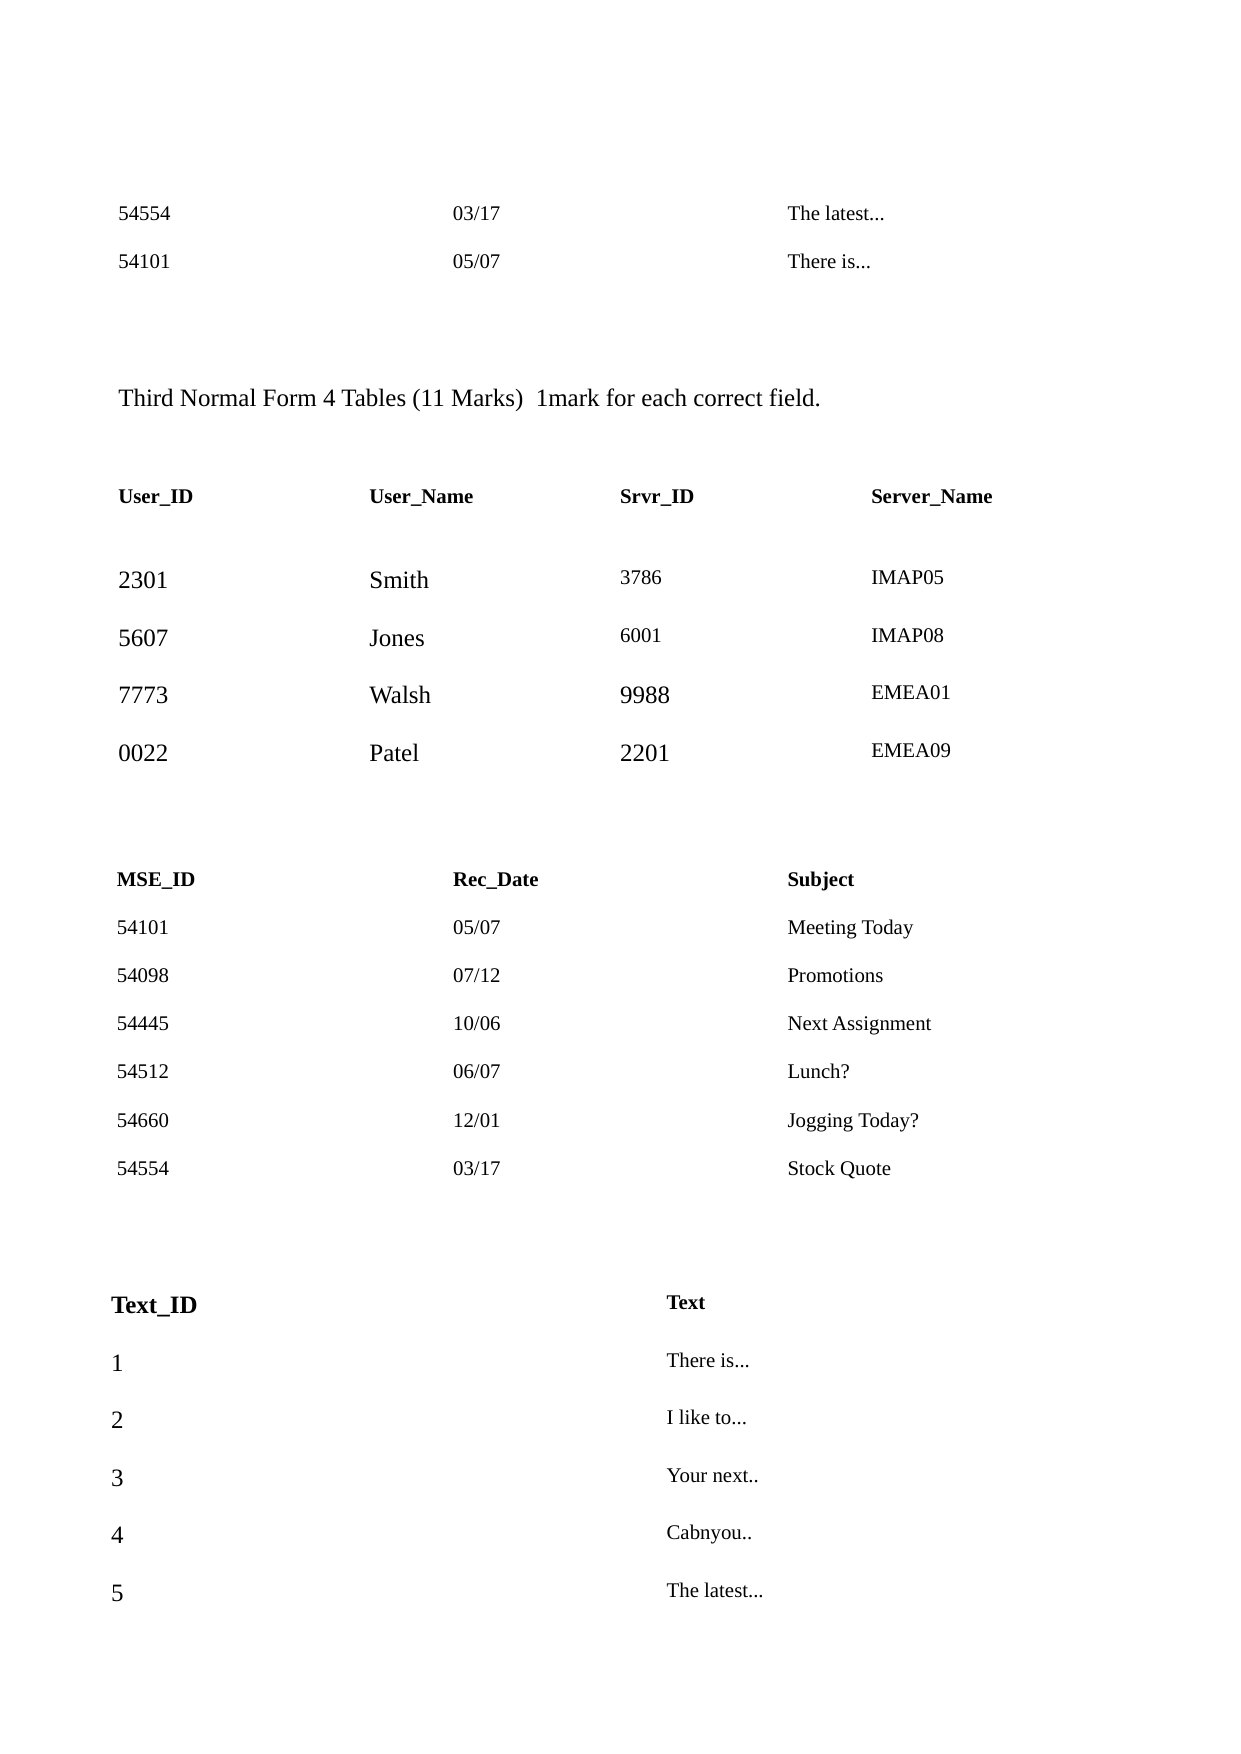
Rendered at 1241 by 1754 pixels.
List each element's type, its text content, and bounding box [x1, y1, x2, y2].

table_cell [453, 176, 787, 200]
table_cell 54554 [117, 1156, 453, 1204]
table_header User_ID [118, 484, 369, 565]
table_cell [788, 176, 1122, 200]
table_cell 2301 [118, 565, 369, 623]
table_cell 54445 [117, 1011, 453, 1059]
table_cell 2 [111, 1405, 666, 1463]
table_header Srvr_ID [620, 484, 871, 565]
table_cell Jones [369, 623, 620, 680]
table_cell Jogging Today? [787, 1108, 1127, 1156]
table_cell Walsh [369, 680, 620, 738]
table_cell Patel [369, 738, 620, 795]
table_cell There is... [788, 249, 1122, 297]
table_cell EMEA09 [871, 738, 1122, 795]
table_cell IMAP08 [871, 623, 1122, 680]
table_cell I like to... [666, 1405, 1123, 1463]
table_cell 03/17 [453, 200, 787, 248]
table_cell 54554 [118, 200, 453, 248]
table_cell 06/07 [453, 1060, 787, 1108]
table_header User_Name [369, 484, 620, 565]
table_cell 54101 [117, 915, 453, 963]
table_cell IMAP05 [871, 565, 1122, 623]
table_cell 4 [111, 1520, 666, 1578]
table_cell Promotions [787, 963, 1127, 1011]
table_cell Next Assignment [787, 1011, 1127, 1059]
table_cell Smith [369, 565, 620, 623]
table_header MSE_ID [117, 867, 453, 915]
table_cell [118, 176, 453, 200]
table_cell Stock Quote [787, 1156, 1127, 1204]
table_cell 10/06 [453, 1011, 787, 1059]
table_header Server_Name [871, 484, 1122, 565]
text Third Normal Form 4 Tables (11 Marks) 1mark for each correct field. [118, 383, 1122, 412]
table_cell The latest... [788, 200, 1122, 248]
table_cell There is... [666, 1348, 1123, 1405]
table_cell 05/07 [453, 249, 787, 297]
table_cell 0022 [118, 738, 369, 795]
table_cell EMEA01 [871, 680, 1122, 738]
table_cell 03/17 [453, 1156, 787, 1204]
table_cell 54098 [117, 963, 453, 1011]
table_cell The latest... [666, 1578, 1123, 1635]
table_cell 6001 [620, 623, 871, 680]
table_header Rec_Date [453, 867, 787, 915]
table_cell 54660 [117, 1108, 453, 1156]
table_cell 05/07 [453, 915, 787, 963]
table_cell Meeting Today [787, 915, 1127, 963]
table_header Subject [787, 867, 1127, 915]
table_cell Your next.. [666, 1463, 1123, 1520]
table_cell 3 [111, 1463, 666, 1520]
table_cell 12/01 [453, 1108, 787, 1156]
table_cell 54101 [118, 249, 453, 297]
table_header Text_ID [111, 1290, 666, 1348]
table_cell 9988 [620, 680, 871, 738]
table_header Text [666, 1290, 1123, 1348]
table_cell 1 [111, 1348, 666, 1405]
table_cell 7773 [118, 680, 369, 738]
table_cell 5607 [118, 623, 369, 680]
table_cell 54512 [117, 1060, 453, 1108]
table_cell Cabnyou.. [666, 1520, 1123, 1578]
table_cell Lunch? [787, 1060, 1127, 1108]
table_cell 07/12 [453, 963, 787, 1011]
table_cell 2201 [620, 738, 871, 795]
table_cell 3786 [620, 565, 871, 623]
table_cell 5 [111, 1578, 666, 1635]
